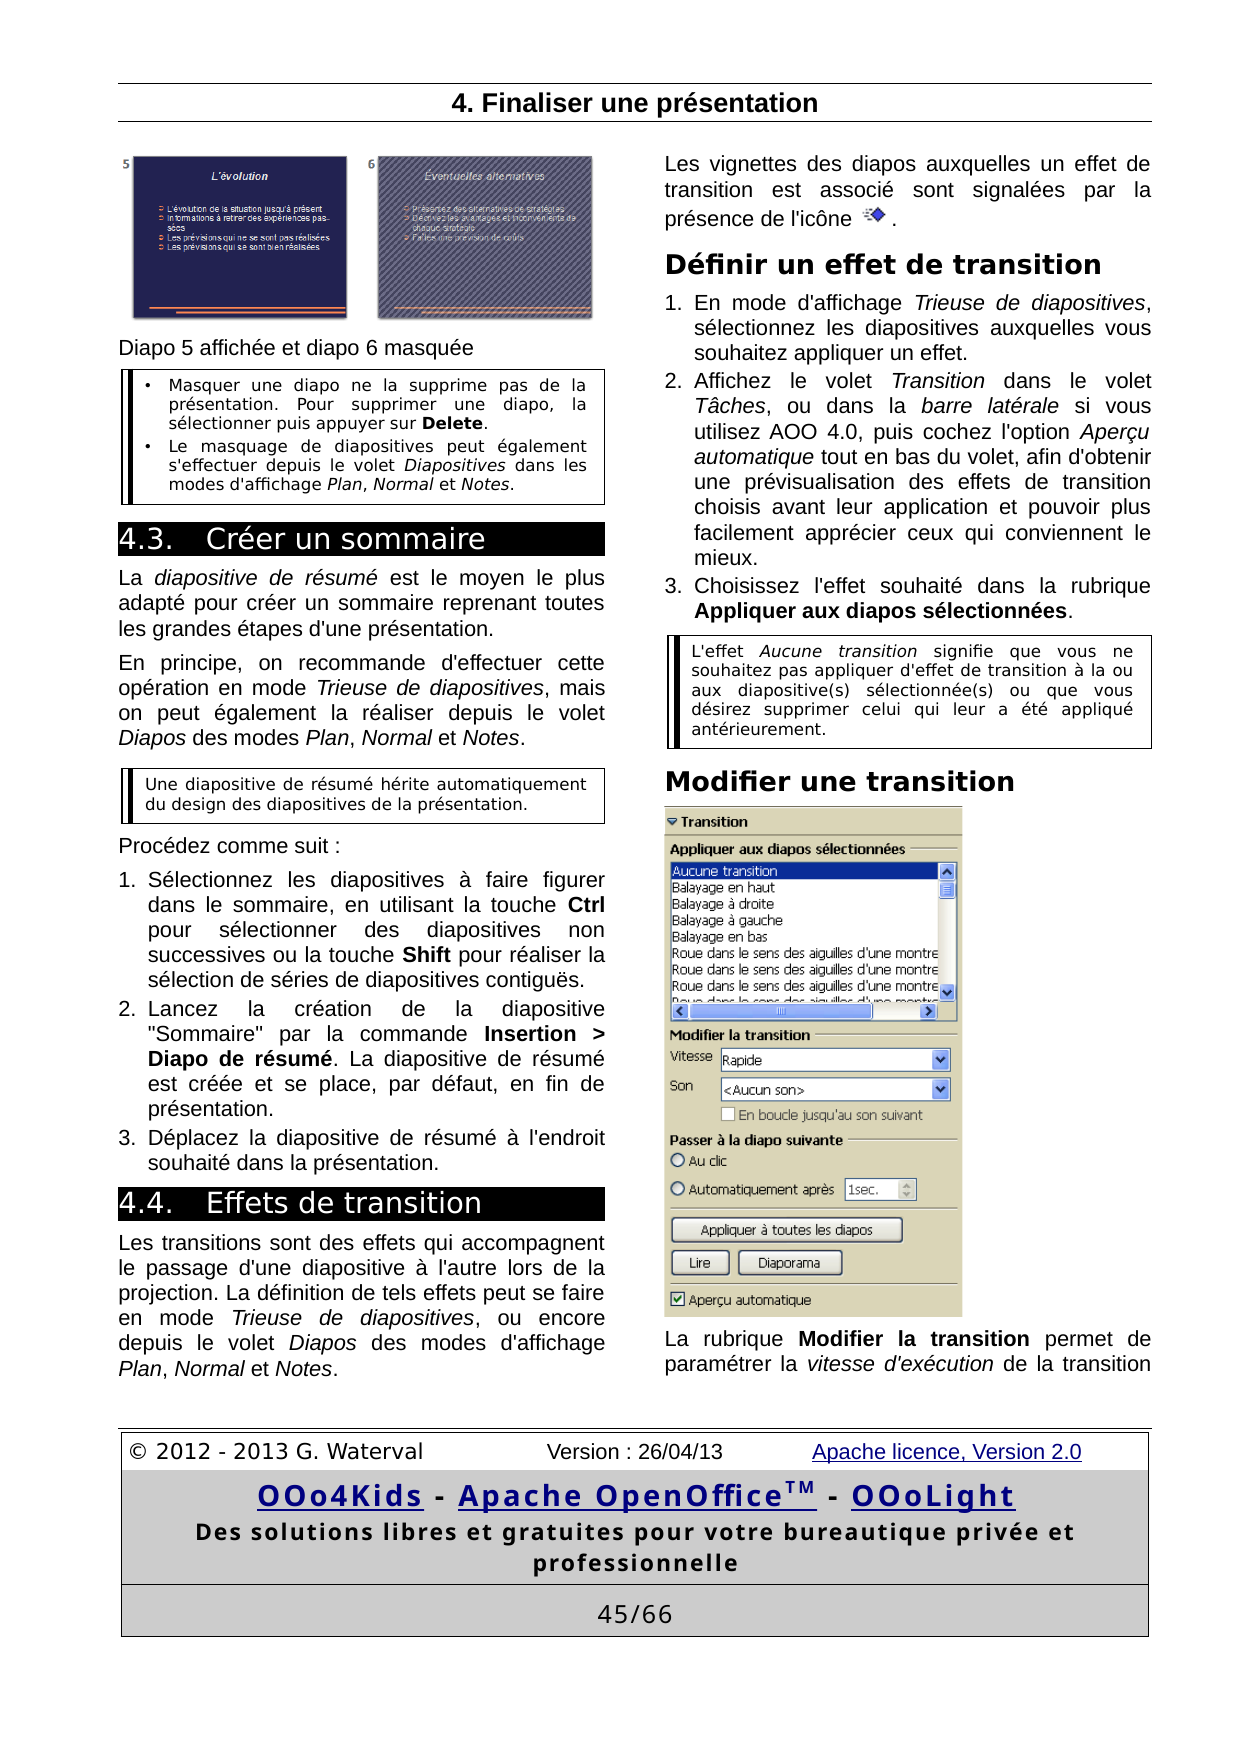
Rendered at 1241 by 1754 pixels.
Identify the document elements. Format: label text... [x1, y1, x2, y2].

table_header Masquer une diapo ne la supprime pas de la présentation. Pour supprimer une diapo, la sélectionner puis appuyer sur Delete. Le masquage de diapositives peut également s'effectuer depuis le volet Diapositives dans les modes d'affichage Plan, Normal et Notes. [133, 370, 604, 503]
subtitle Modifier une transition [664, 766, 1152, 798]
list Lancez la création de la diapositive "Sommaire" par la commande Insertion > Diapo de résumé. La diapositive de résumé est créée et se place, par défaut, en fin de présentation. [118, 996, 605, 1122]
subtitle Créer un sommaire [118, 522, 605, 556]
picture [118, 151, 602, 326]
text Les vignettes des diapos auxquelles un effet de transition est associé sont signalées par la présence de l'icône . [664, 151, 1152, 231]
list Sélectionnez les diapositives à faire figurer dans le sommaire, en utilisant la touche Ctrl pour sélectionner des diapositives non successives ou la touche Shift pour réaliser la sélection de séries de diapositives contiguës. [118, 867, 605, 993]
text Diapo 5 affichée et diapo 6 masquée [118, 334, 605, 359]
table_header Une diapositive de résumé hérite automatiquement du design des diapositives de la présentation. [133, 769, 604, 823]
list En mode d'affichage Trieuse de diapositives, sélectionnez les diapositives auxquelles vous souhaitez appliquer un effet. [664, 289, 1152, 365]
list Choisissez l'effet souhaité dans la rubrique Appliquer aux diapos sélectionnées. [664, 573, 1152, 623]
text Les transitions sont des effets qui accompagnent le passage d'une diapositive à l'autre lors de la projection. La définition de tels effets peut se faire en mode Trieuse de diapositives, ou encore depuis le volet Diapos des modes d'affichage Plan, Normal et Notes. [118, 1229, 605, 1381]
subtitle Effets de transition [118, 1187, 605, 1221]
text Procédez comme suit : [118, 832, 605, 858]
table_header L'effet Aucune transition signifie que vous ne souhaitez pas appliquer d'effet de transition à la ou aux diapositive(s) sélectionnée(s) ou que vous désirez supprimer celui qui leur a été appliqué antérieurement. [680, 636, 1151, 748]
text En principe, on recommande d'effectuer cette opération en mode Trieuse de diapositives, mais on peut également la réaliser depuis le volet Diapos des modes Plan, Normal et Notes. [118, 649, 605, 750]
list Déplacez la diapositive de résumé à l'endroit souhaité dans la présentation. [118, 1124, 605, 1175]
text La rubrique Modifier la transition permet de paramétrer la vitesse d'exécution de la transition [664, 1326, 1152, 1376]
list Affichez le volet Transition dans le volet Tâches, ou dans la barre latérale si vous utilisez AOO 4.0, puis cochez l'option Aperçu automatique tout en bas du volet, afin d'obtenir une prévisualisation des effets de transition choisis avant leur application et pouvoir plus facilement apprécier ceux qui conviennent le mieux. [664, 368, 1152, 570]
text La diapositive de résumé est le moyen le plus adapté pour créer un sommaire reprenant toutes les grandes étapes d'une présentation. [118, 565, 605, 641]
subtitle Définir un effet de transition [664, 249, 1152, 281]
